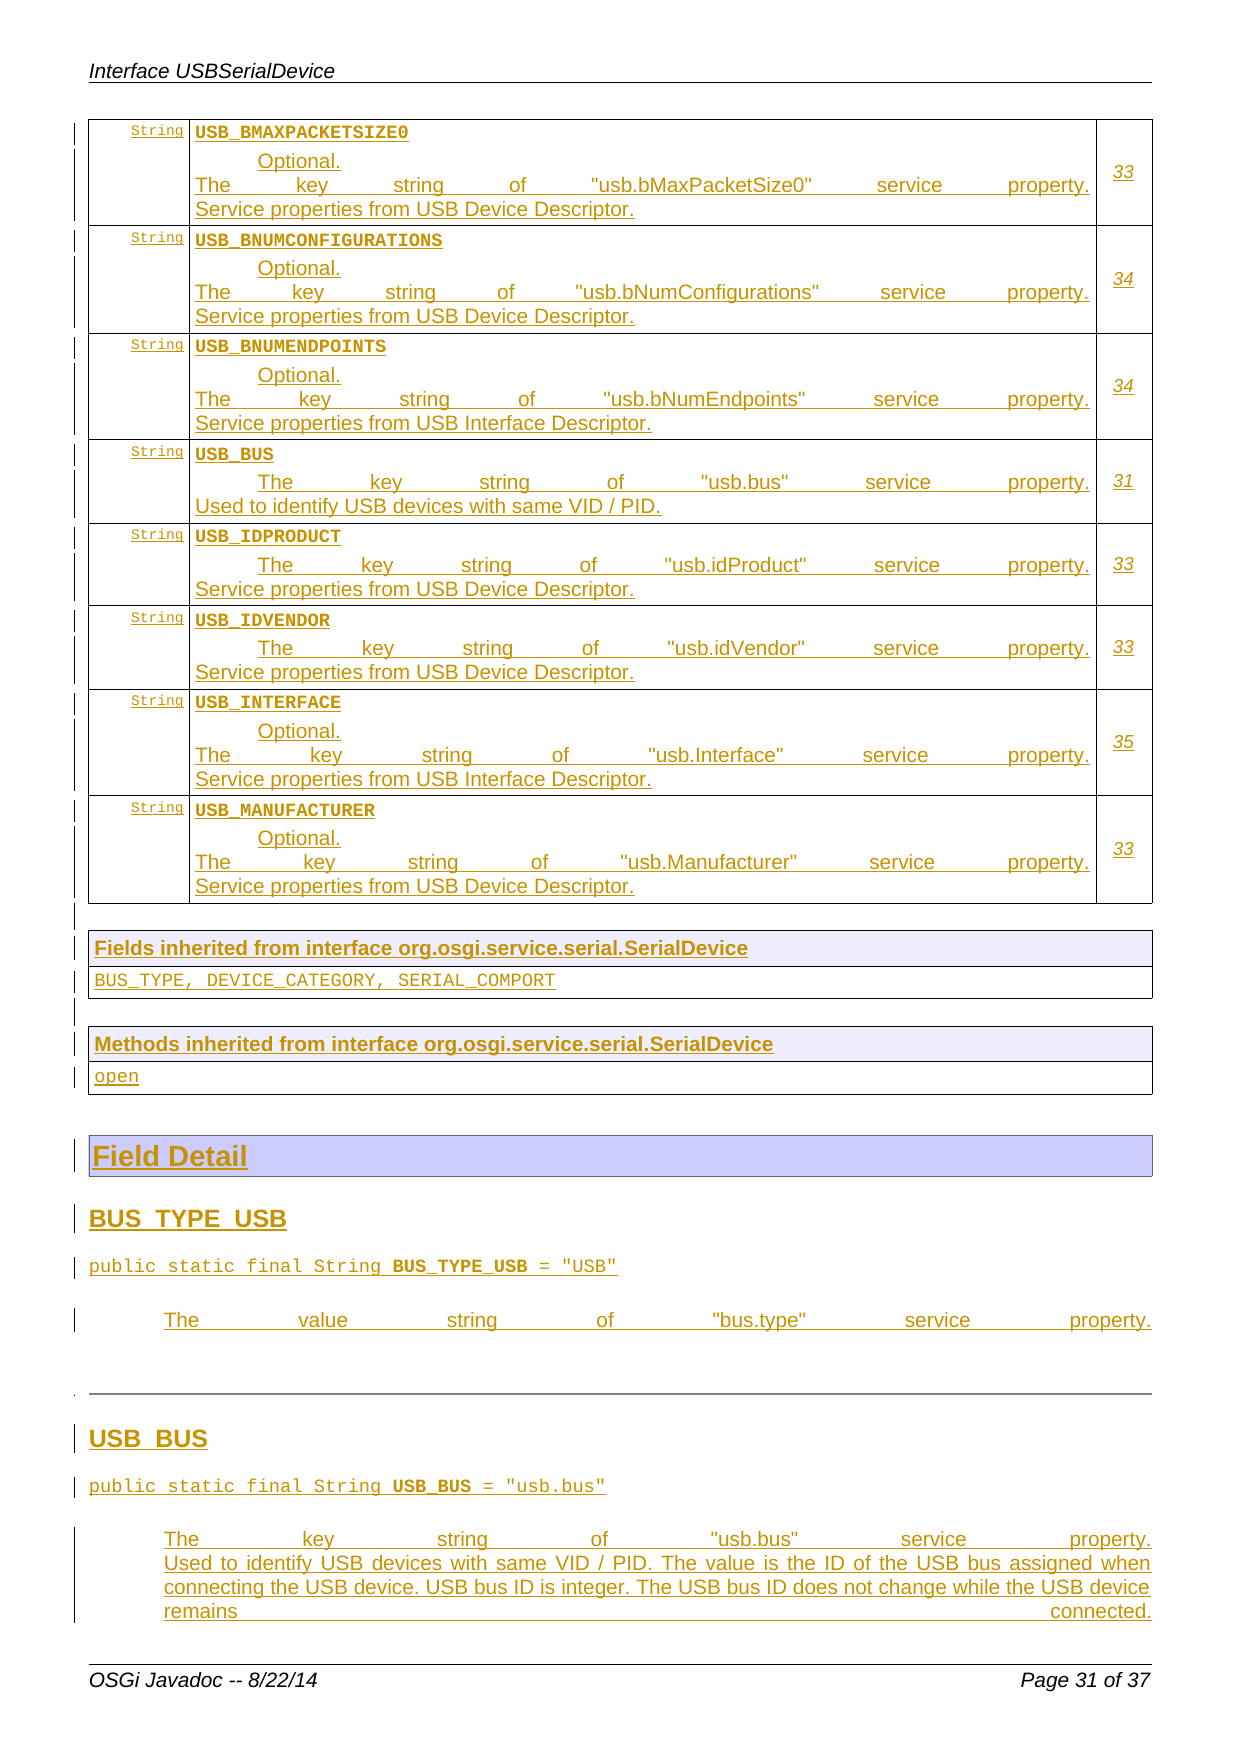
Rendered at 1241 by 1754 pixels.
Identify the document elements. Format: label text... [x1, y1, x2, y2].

table_cell String [89, 440, 189, 522]
table_cell USB_BUS The key string of "usb.bus" service property. Used to identify USB devices with same VID / PID. [190, 440, 1096, 522]
table_cell String [89, 334, 189, 439]
table_cell USB_BMAXPACKETSIZE0 Optional. The key string of "usb.bMaxPacketSize0" service property. Service properties from USB Device Descriptor. [190, 120, 1096, 225]
text public static final String USB_BUS = "usb.bus" [88, 1477, 1152, 1498]
table_cell String [89, 796, 189, 902]
table_cell 34 [1097, 796, 1152, 902]
table_cell String [89, 226, 189, 332]
table_cell 34 [1097, 524, 1152, 605]
table_cell String [89, 524, 189, 605]
table_cell 35 [1097, 334, 1152, 439]
table_cell 35 [1097, 226, 1152, 332]
subtitle Field Detail [90, 1136, 1152, 1176]
table_cell String [89, 606, 189, 688]
text Used to identify USB devices with same VID / PID. The value is the ID of the USB bus assigned when [163, 1549, 1152, 1572]
table_cell BUS_TYPE, DEVICE_CATEGORY, SERIAL_COMPORT [89, 967, 1152, 998]
table_header Methods inherited from interface org.osgi.service.serial.SerialDevice [89, 1027, 1152, 1061]
text The key string of "usb.bus" service property. [163, 1527, 1152, 1548]
table_header Fields inherited from interface org.osgi.service.serial.SerialDevice [89, 931, 1152, 966]
table_cell USB_MANUFACTURER Optional. The key string of "usb.Manufacturer" service property. Service properties from USB Device Descriptor. [190, 796, 1096, 902]
table_cell USB_IDVENDOR The key string of "usb.idVendor" service property. Service properties from USB Device Descriptor. [190, 606, 1096, 688]
table_cell USB_IDPRODUCT The key string of "usb.idProduct" service property. Service properties from USB Device Descriptor. [190, 524, 1096, 605]
table_cell 34 [1097, 606, 1152, 688]
table_cell String [89, 120, 189, 225]
table_cell open [89, 1062, 1152, 1094]
table_cell 36 [1097, 690, 1152, 795]
text public static final String BUS_TYPE_USB = "USB" [88, 1257, 1152, 1278]
table_cell String [89, 690, 189, 795]
table_cell 34 [1097, 120, 1152, 225]
text The value string of "bus.type" service property. [163, 1308, 1152, 1329]
text connecting the USB device. USB bus ID is integer. The USB bus ID does not change while the USB device remains connected. [163, 1573, 1152, 1620]
table_cell USB_BNUMCONFIGURATIONS Optional. The key string of "usb.bNumConfigurations" service property. Service properties from USB Device Descriptor. [190, 226, 1096, 332]
table_cell USB_INTERFACE Optional. The key string of "usb.Interface" service property. Service properties from USB Interface Descriptor. [190, 690, 1096, 795]
subtitle BUS_TYPE_USB [88, 1204, 1152, 1233]
text [163, 1330, 1152, 1356]
subtitle USB_BUS [88, 1424, 1152, 1453]
table_cell 32 [1097, 440, 1152, 522]
table_cell USB_BNUMENDPOINTS Optional. The key string of "usb.bNumEndpoints" service property. Service properties from USB Interface Descriptor. [190, 334, 1096, 439]
